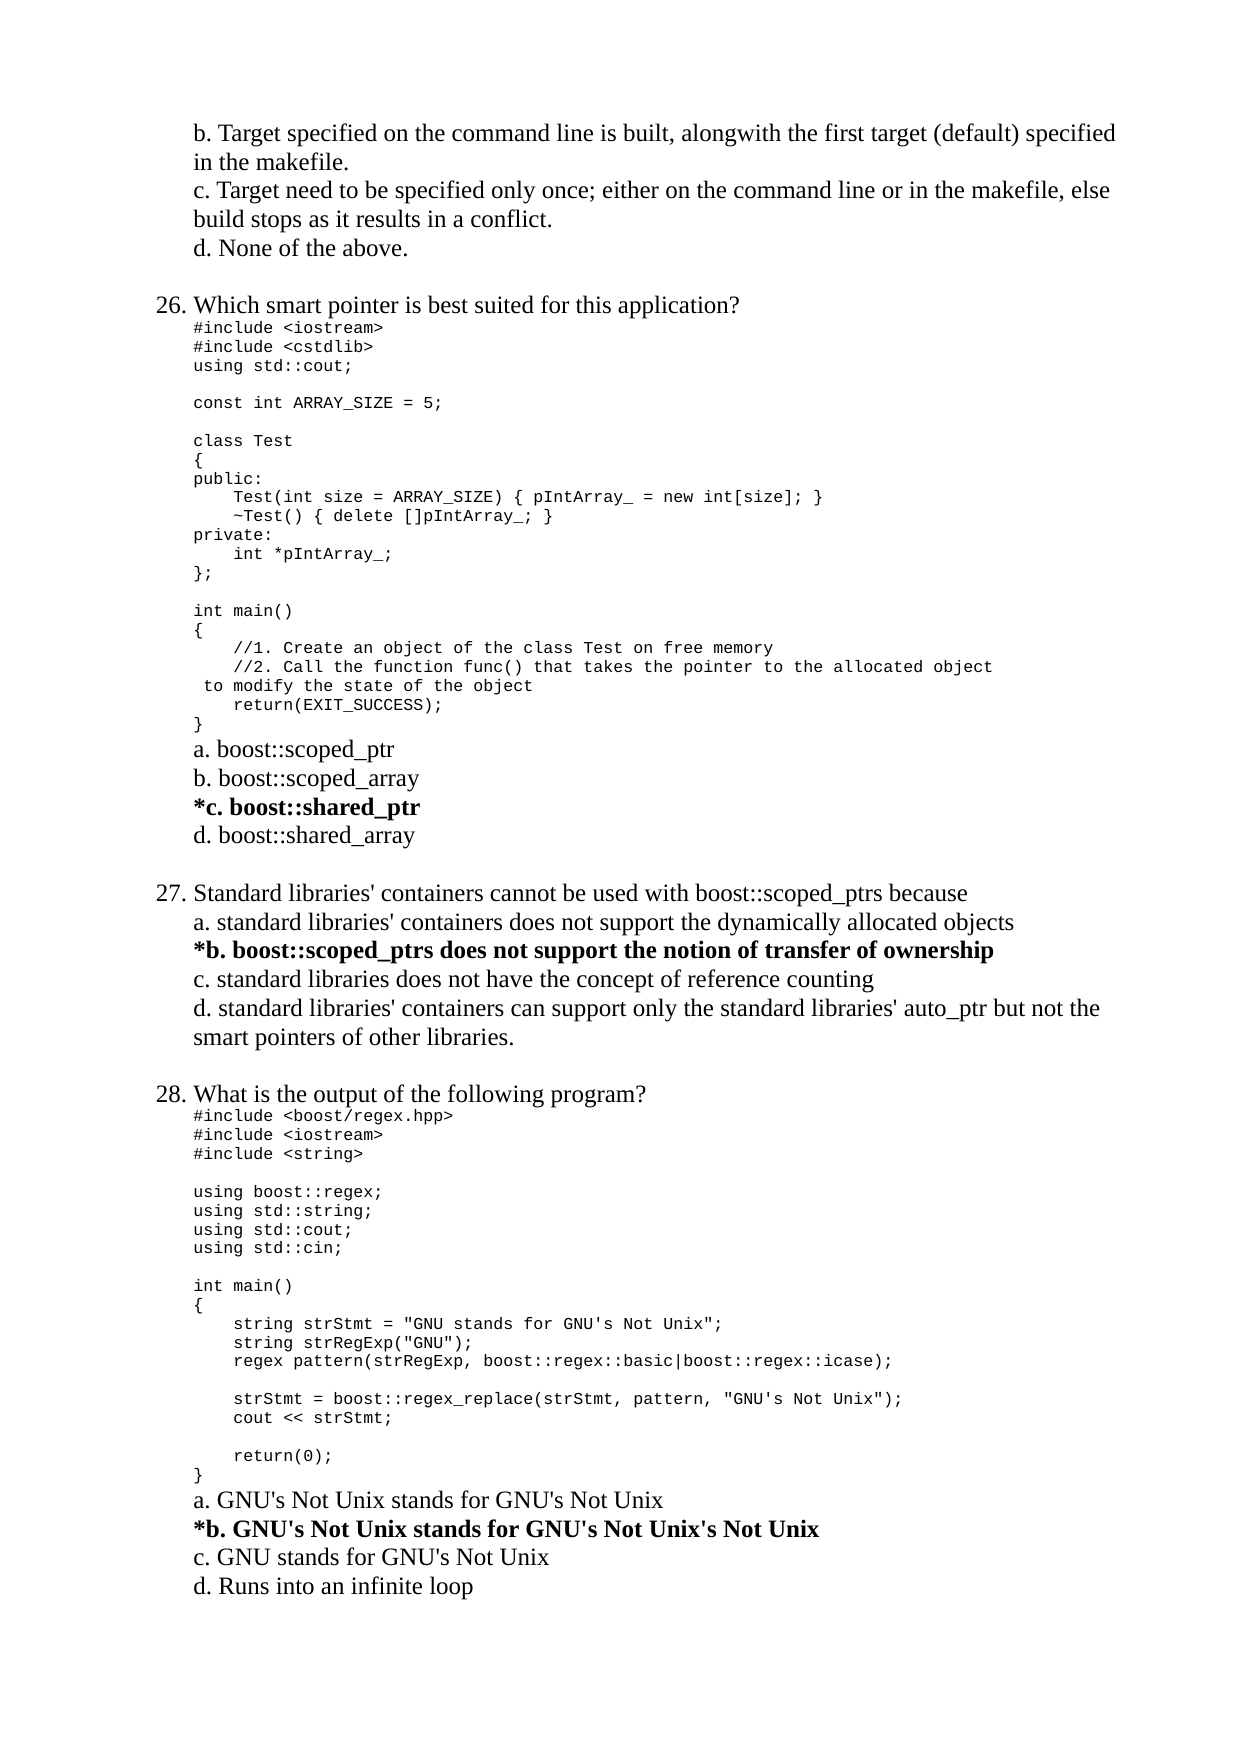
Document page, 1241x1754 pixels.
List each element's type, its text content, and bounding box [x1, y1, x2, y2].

list const int ARRAY_SIZE = 5; [156, 395, 1122, 414]
list d. Runs into an infinite loop [156, 1571, 1122, 1600]
list //2. Call the function func() that takes the pointer to the allocated object [156, 659, 1122, 678]
list using std::string; [156, 1202, 1122, 1221]
list }; [156, 564, 1122, 583]
list a. GNU's Not Unix stands for GNU's Not Unix [156, 1485, 1122, 1514]
list return(0); [156, 1447, 1122, 1466]
list c. GNU stands for GNU's Not Unix [156, 1542, 1122, 1571]
list #include <iostream> [156, 1127, 1122, 1146]
list { [156, 1296, 1122, 1315]
list strStmt = boost::regex_replace(strStmt, pattern, "GNU's Not Unix"); [156, 1391, 1122, 1409]
list #include <boost/regex.hpp> [156, 1108, 1122, 1127]
list private: [156, 527, 1122, 546]
list using std::cout; [156, 357, 1122, 376]
list int main() [156, 602, 1122, 621]
list What is the output of the following program? [156, 1079, 1122, 1108]
list *c. boost::shared_ptr [156, 792, 1122, 820]
list Which smart pointer is best suited for this application? [156, 291, 1122, 319]
list *b. boost::scoped_ptrs does not support the notion of transfer of ownership [156, 935, 1122, 964]
list using std::cin; [156, 1240, 1122, 1259]
list #include <string> [156, 1146, 1122, 1164]
list *b. GNU's Not Unix stands for GNU's Not Unix's Not Unix [156, 1514, 1122, 1542]
list Test(int size = ARRAY_SIZE) { pIntArray_ = new int[size]; } [156, 489, 1122, 508]
list } [156, 1466, 1122, 1485]
list Standard libraries' containers cannot be used with boost::scoped_ptrs because [156, 878, 1122, 907]
list a. standard libraries' containers does not support the dynamically allocated objects [156, 907, 1122, 935]
list a. boost::scoped_ptr [156, 734, 1122, 763]
list b. Target specified on the command line is built, alongwith the first target (default) specified in the makefile. [156, 118, 1122, 176]
list regex pattern(strRegExp, boost::regex::basic|boost::regex::icase); [156, 1353, 1122, 1372]
list ~Test() { delete []pIntArray_; } [156, 508, 1122, 527]
list c. Target need to be specified only once; either on the command line or in the makefile, else build stops as it results in a conflict. [156, 176, 1122, 233]
list d. boost::shared_array [156, 820, 1122, 849]
list c. standard libraries does not have the concept of reference counting [156, 964, 1122, 993]
list to modify the state of the object [156, 678, 1122, 696]
list string strStmt = "GNU stands for GNU's Not Unix"; [156, 1315, 1122, 1334]
list int *pIntArray_; [156, 546, 1122, 564]
list d. standard libraries' containers can support only the standard libraries' auto_ptr but not the smart pointers of other libraries. [156, 993, 1122, 1050]
list #include <iostream> [156, 319, 1122, 338]
list b. boost::scoped_array [156, 763, 1122, 792]
list string strRegExp("GNU"); [156, 1334, 1122, 1353]
list using boost::regex; [156, 1183, 1122, 1202]
list int main() [156, 1278, 1122, 1296]
list using std::cout; [156, 1221, 1122, 1240]
list #include <cstdlib> [156, 338, 1122, 357]
list d. None of the above. [156, 233, 1122, 262]
list } [156, 715, 1122, 734]
list cout << strStmt; [156, 1409, 1122, 1428]
list { [156, 621, 1122, 640]
list class Test [156, 432, 1122, 451]
list public: [156, 470, 1122, 489]
list { [156, 451, 1122, 470]
list return(EXIT_SUCCESS); [156, 696, 1122, 715]
list //1. Create an object of the class Test on free memory [156, 640, 1122, 659]
